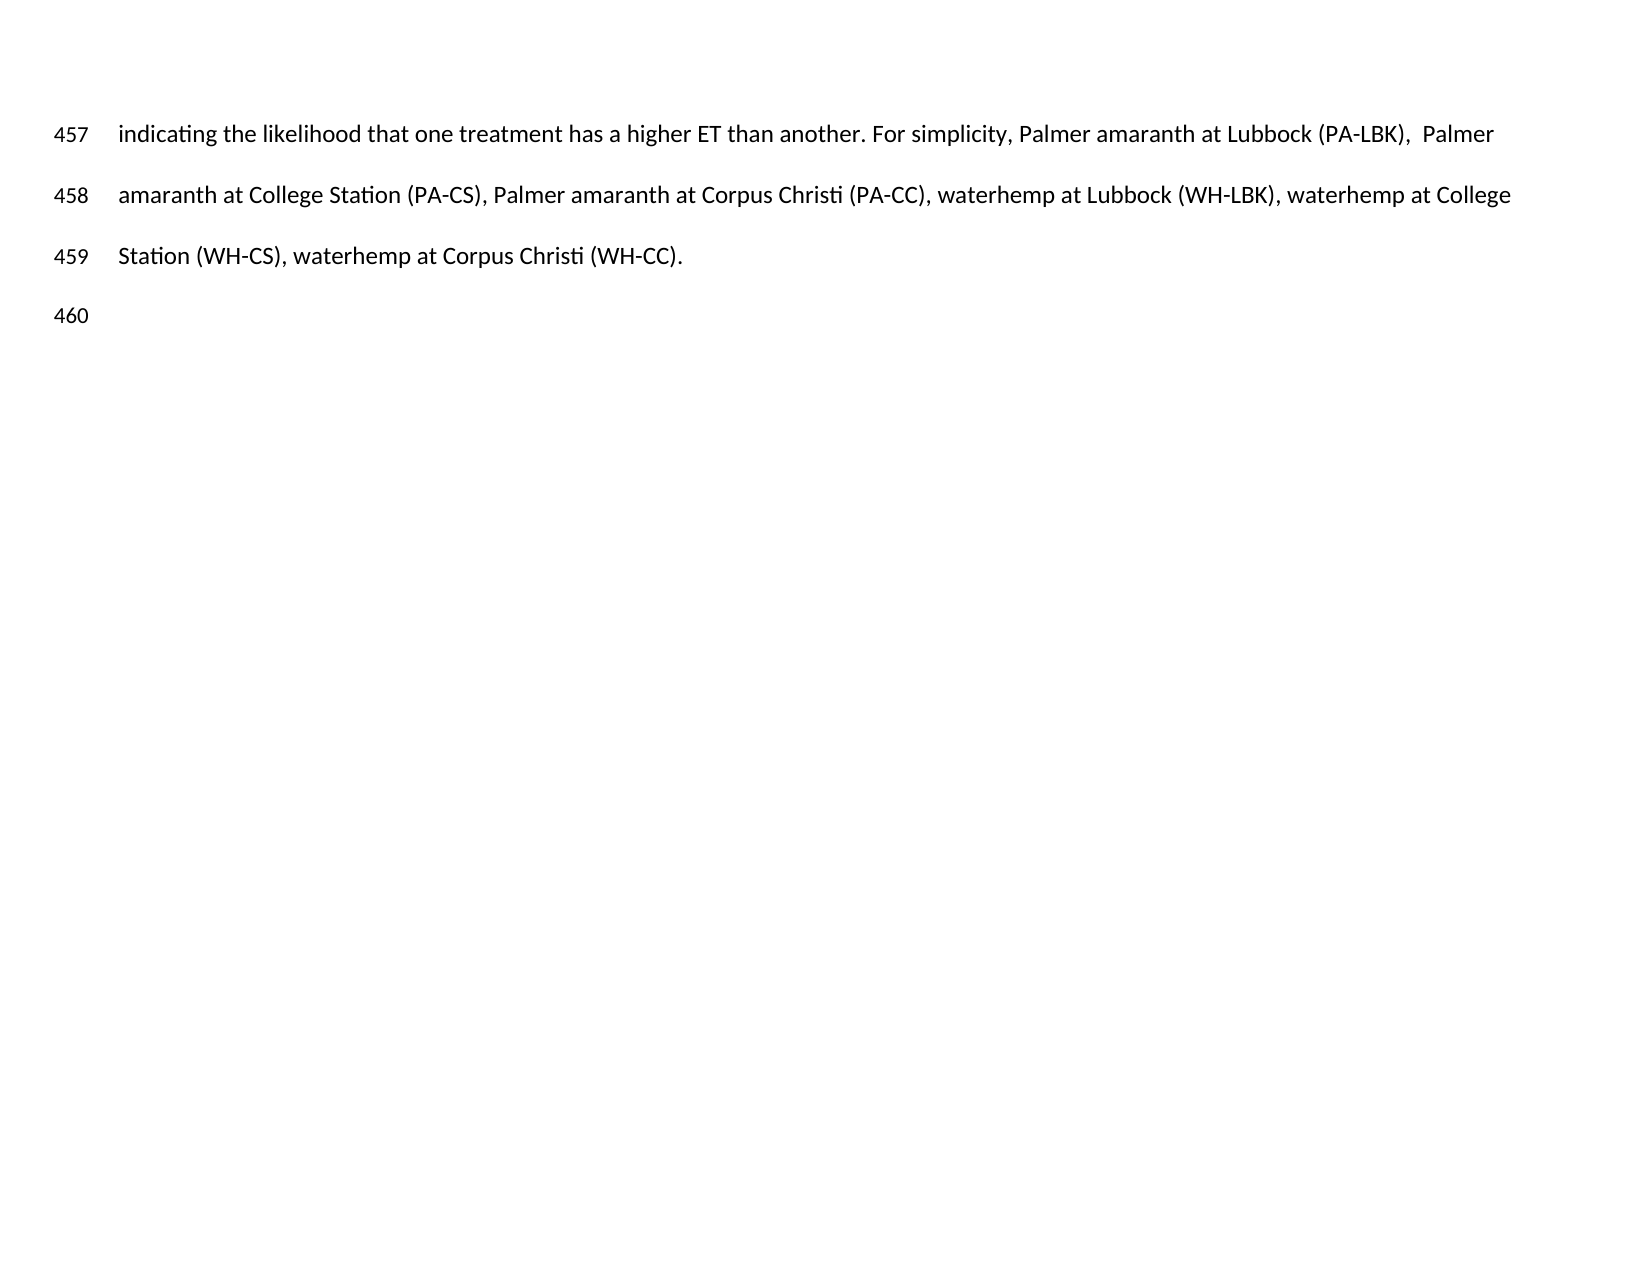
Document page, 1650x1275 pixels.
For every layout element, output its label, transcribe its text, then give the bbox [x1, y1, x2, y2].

text indicating the likelihood that one treatment has a higher ET than another. For simplicity, Palmer amaranth at Lubbock (PA-LBK), Palmer amaranth at College Station (PA-CS), Palmer amaranth at Corpus Christi (PA-CC), waterhemp at Lubbock (WH-LBK), waterhemp at College Station (WH-CS), waterhemp at Corpus Christi (WH-CC). [118, 118, 1532, 271]
